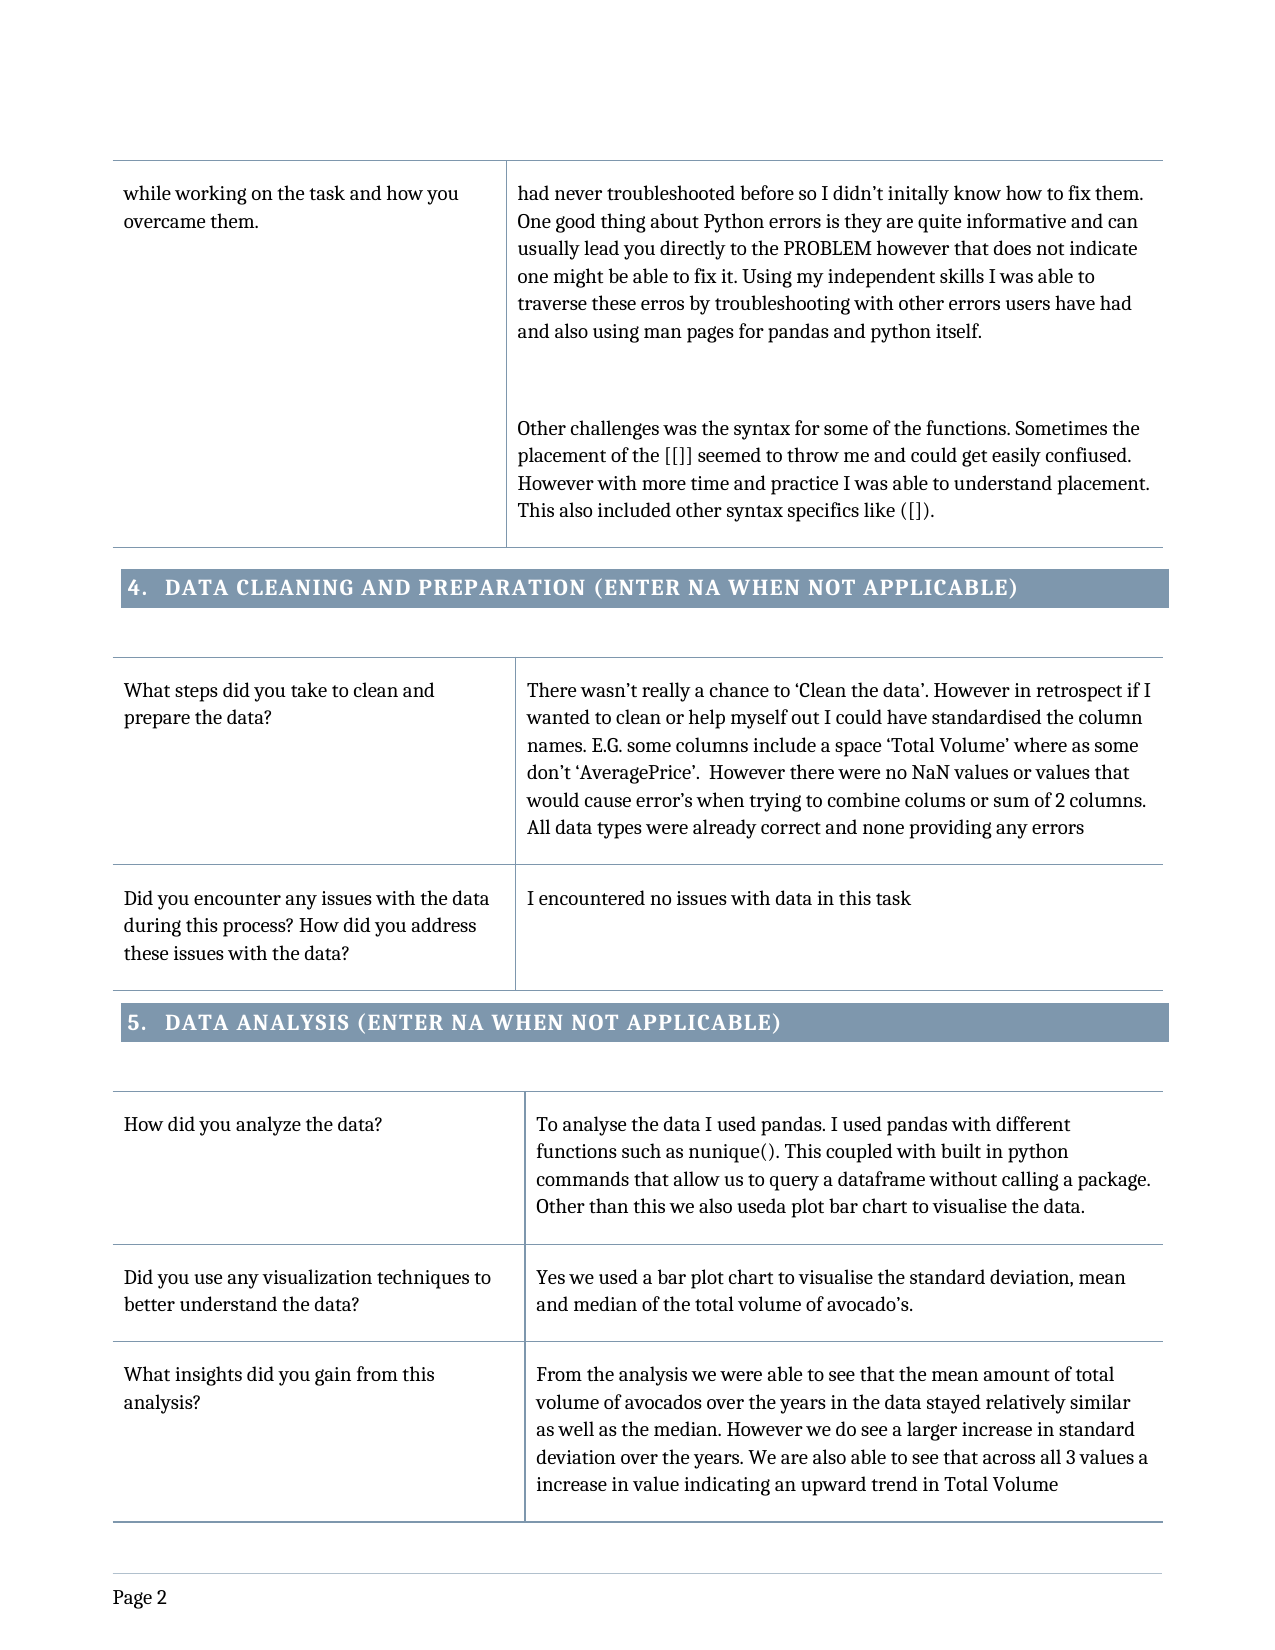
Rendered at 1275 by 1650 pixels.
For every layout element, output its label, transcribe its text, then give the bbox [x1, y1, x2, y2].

subtitle Data analysis (enter NA when not applicable) [128, 1009, 1162, 1036]
table_cell Yes we used a bar plot chart to visualise the standard deviation, mean and median of the total volume of avocado’s. [526, 1245, 1162, 1341]
table_cell What insights did you gain from this analysis? [113, 1342, 524, 1521]
table_cell To analyse the data I used pandas. I used pandas with different functions such as nunique(). This coupled with built in python commands that allow us to query a dataframe without calling a package. Other than this we also useda plot bar chart to visualise the data. [526, 1092, 1162, 1243]
table_header Response [516, 612, 1162, 657]
table_header Response [525, 1046, 1162, 1091]
subtitle Data Cleaning and Preparation (enter NA when not applicable) [128, 575, 1162, 602]
table_cell while working on the task and how you overcame them. [113, 161, 506, 547]
table_cell I encountered no issues with data in this task [516, 865, 1162, 989]
table_header Item [113, 1046, 525, 1091]
table_header Response [506, 115, 1162, 160]
table_cell Did you use any visualization techniques to better understand the data? [113, 1245, 524, 1341]
table_cell had never troubleshooted before so I didn’t initally know how to fix them. One good thing about Python errors is they are quite informative and can usually lead you directly to the PROBLEM however that does not indicate one might be able to fix it. Using my independent skills I was able to traverse these erros by troubleshooting with other errors users have had and also using man pages for pandas and python itself. Other challenges was the syntax for some of the functions. Sometimes the placement of the [[]] seemed to throw me and could get easily confiused. However with more time and practice I was able to understand placement. This also included other syntax specifics like ([]). [507, 161, 1162, 547]
table_header Item [113, 612, 516, 657]
table_cell What steps did you take to clean and prepare the data? [113, 658, 515, 864]
table_cell There wasn’t really a chance to ‘Clean the data’. However in retrospect if I wanted to clean or help myself out I could have standardised the column names. E.G. some columns include a space ‘Total Volume’ where as some don’t ‘AveragePrice’. However there were no NaN values or values that would cause error’s when trying to combine colums or sum of 2 columns. All data types were already correct and none providing any errors [516, 658, 1162, 864]
table_cell How did you analyze the data? [113, 1092, 524, 1243]
table_header Item [113, 115, 506, 160]
table_cell Did you encounter any issues with the data during this process? How did you address these issues with the data? [113, 865, 515, 989]
table_cell From the analysis we were able to see that the mean amount of total volume of avocados over the years in the data stayed relatively similar as well as the median. However we do see a larger increase in standard deviation over the years. We are also able to see that across all 3 values a increase in value indicating an upward trend in Total Volume [526, 1342, 1162, 1521]
